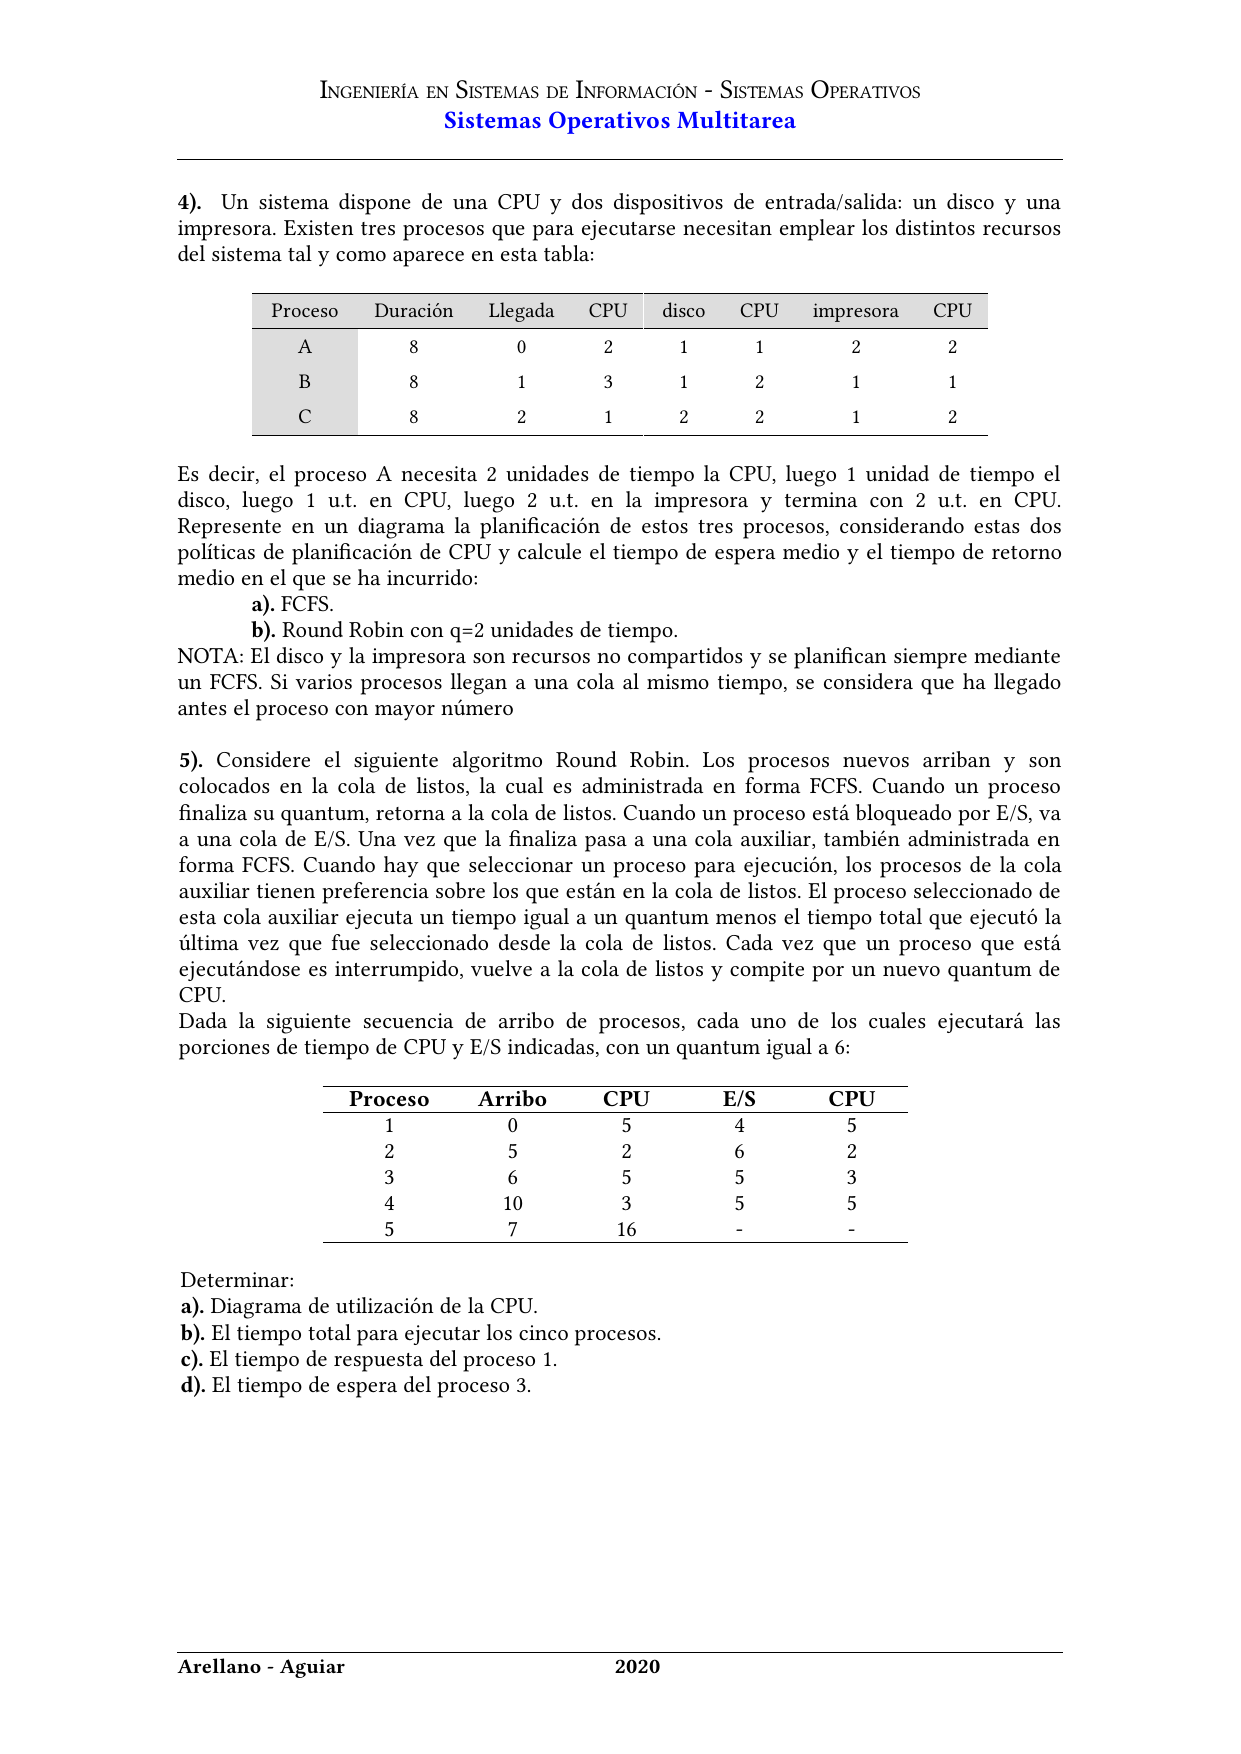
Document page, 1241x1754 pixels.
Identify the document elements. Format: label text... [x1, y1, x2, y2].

table_cell 1 [795, 364, 917, 399]
table_cell - [795, 1216, 908, 1242]
table_cell 5 [323, 1216, 456, 1242]
table_header Arribo [456, 1087, 569, 1112]
text Es decir, el proceso A necesita 2 unidades de tiempo la CPU, luego 1 unidad de tiempo el disco, luego 1 u.t. en CPU, luego 2 u.t. en la impresora y termina con 2 u.t. en CPU. Represente en un diagrama la planificación de estos tres procesos, considerando estas dos políticas de planificación de CPU y calcule el tiempo de espera medio y el tiempo de retorno medio en el que se ha incurrido: [177, 461, 1063, 591]
table_cell 2 [470, 399, 573, 435]
table_cell 3 [323, 1164, 456, 1190]
table_cell 2 [323, 1138, 456, 1164]
text 4). Un sistema dispone de una CPU y dos dispositivos de entrada/salida: un disco y una impresora. Existen tres procesos que para ejecutarse necesitan emplear los distintos recursos del sistema tal y como aparece en esta tabla: [177, 189, 1063, 267]
table_cell 5 [795, 1190, 908, 1216]
text c). El tiempo de respuesta del proceso 1. [180, 1346, 1063, 1372]
text Dada la siguiente secuencia de arribo de procesos, cada uno de los cuales ejecutará las porciones de tiempo de CPU y E/S indicadas, con un quantum igual a 6: [179, 1008, 1063, 1060]
table_cell 2 [644, 399, 724, 435]
text d). El tiempo de espera del proceso 3. [180, 1372, 1063, 1398]
table_header CPU [795, 1087, 908, 1112]
table_cell 2 [917, 329, 988, 364]
text NOTA: El disco y la impresora son recursos no compartidos y se planifican siempre mediante un FCFS. Si varios procesos llegan a una cola al mismo tiempo, se considera que ha llegado antes el proceso con mayor número [177, 643, 1063, 721]
table_cell 1 [644, 364, 724, 399]
table_header Duración [358, 294, 470, 328]
table_cell 5 [684, 1164, 795, 1190]
table_cell 2 [724, 399, 795, 435]
text b). El tiempo total para ejecutar los cinco procesos. [180, 1319, 1063, 1346]
table_cell 2 [795, 1138, 908, 1164]
table_cell 6 [684, 1138, 795, 1164]
table_cell 0 [456, 1113, 569, 1138]
table_cell 5 [684, 1190, 795, 1216]
table_cell 16 [569, 1216, 684, 1242]
table_cell 2 [795, 329, 917, 364]
table_cell 1 [470, 364, 573, 399]
table_header CPU [573, 294, 643, 328]
table_cell 5 [569, 1113, 684, 1138]
table_header CPU [569, 1087, 684, 1112]
table_cell 2 [917, 399, 988, 435]
text b). Round Robin con q=2 unidades de tiempo. [177, 617, 1063, 643]
table_cell 6 [456, 1164, 569, 1190]
table_header Llegada [470, 294, 573, 328]
table_header CPU [917, 294, 988, 328]
table_cell 8 [358, 399, 470, 435]
table_header impresora [795, 294, 917, 328]
table_cell 4 [323, 1190, 456, 1216]
table_cell 4 [684, 1113, 795, 1138]
table_cell - [684, 1216, 795, 1242]
table_cell 1 [724, 329, 795, 364]
table_cell 2 [724, 364, 795, 399]
table_cell 3 [569, 1190, 684, 1216]
table_cell 0 [470, 329, 573, 364]
table_cell 8 [358, 329, 470, 364]
table_cell 8 [358, 364, 470, 399]
table_cell A [252, 329, 358, 364]
text Determinar: [180, 1267, 1063, 1293]
table_cell 7 [456, 1216, 569, 1242]
table_cell 10 [456, 1190, 569, 1216]
table_header Proceso [323, 1087, 456, 1112]
table_cell 1 [795, 399, 917, 435]
table_cell 1 [644, 329, 724, 364]
table_header Proceso [252, 294, 358, 328]
table_cell 5 [456, 1138, 569, 1164]
table_cell 5 [795, 1113, 908, 1138]
table_cell 1 [573, 399, 643, 435]
table_cell 5 [569, 1164, 684, 1190]
table_cell 3 [573, 364, 643, 399]
table_cell 1 [323, 1113, 456, 1138]
table_cell 1 [917, 364, 988, 399]
table_cell B [252, 364, 358, 399]
table_header disco [644, 294, 724, 328]
table_header E/S [684, 1087, 795, 1112]
text a). Diagrama de utilización de la CPU. [180, 1293, 1063, 1319]
table_cell C [252, 399, 358, 435]
table_cell 2 [569, 1138, 684, 1164]
text 5). Considere el siguiente algoritmo Round Robin. Los procesos nuevos arriban y son colocados en la cola de listos, la cual es administrada en forma FCFS. Cuando un proceso finaliza su quantum, retorna a la cola de listos. Cuando un proceso está bloqueado por E/S, va a una cola de E/S. Una vez que la finaliza pasa a una cola auxiliar, también administrada en forma FCFS. Cuando hay que seleccionar un proceso para ejecución, los procesos de la cola auxiliar tienen preferencia sobre los que están en la cola de listos. El proceso seleccionado de esta cola auxiliar ejecuta un tiempo igual a un quantum menos el tiempo total que ejecutó la última vez que fue seleccionado desde la cola de listos. Cada vez que un proceso que está ejecutándose es interrumpido, vuelve a la cola de listos y compite por un nuevo quantum de CPU. [179, 747, 1063, 1008]
table_header CPU [724, 294, 795, 328]
table_cell 2 [573, 329, 643, 364]
text a). FCFS. [177, 591, 1063, 617]
table_cell 3 [795, 1164, 908, 1190]
